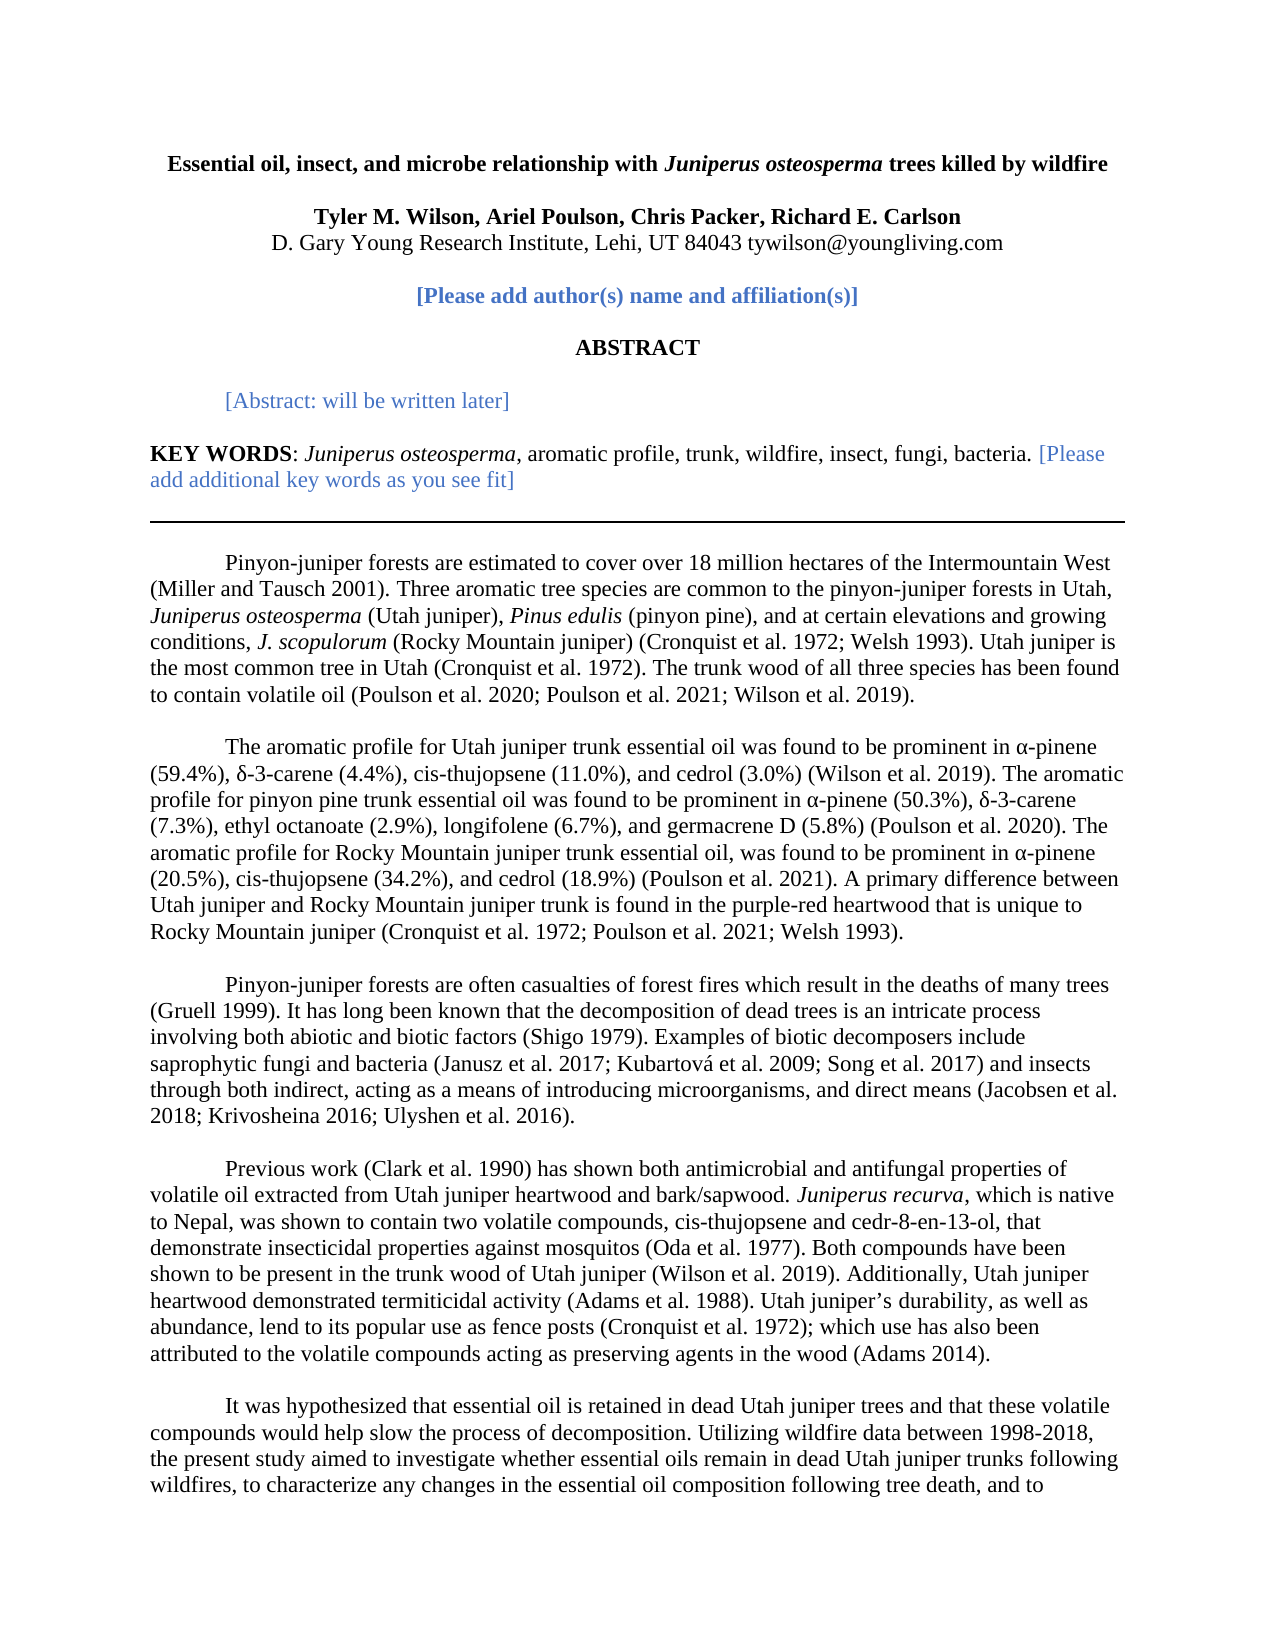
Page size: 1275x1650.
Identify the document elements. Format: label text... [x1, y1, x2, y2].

text Pinyon-juniper forests are often casualties of forest fires which result in the deaths of many trees (Gruell 1999). It has long been known that the decomposition of dead trees is an intricate process involving both abiotic and biotic factors (Shigo 1979). Examples of biotic decomposers include saprophytic fungi and bacteria (Janusz et al. 2017; Kubartová et al. 2009; Song et al. 2017) and insects through both indirect, acting as a means of introducing microorganisms, and direct means (Jacobsen et al. 2018; Krivosheina 2016; Ulyshen et al. 2016). [150, 971, 1125, 1129]
text [Please add author(s) name and affiliation(s)] [150, 282, 1125, 308]
text ABSTRACT [150, 334, 1125, 361]
text Previous work (Clark et al. 1990) has shown both antimicrobial and antifungal properties of volatile oil extracted from Utah juniper heartwood and bark/sapwood. Juniperus recurva, which is native to Nepal, was shown to contain two volatile compounds, cis-thujopsene and cedr-8-en-13-ol, that demonstrate insecticidal properties against mosquitos (Oda et al. 1977). Both compounds have been shown to be present in the trunk wood of Utah juniper (Wilson et al. 2019). Additionally, Utah juniper heartwood demonstrated termiticidal activity (Adams et al. 1988). Utah juniper’s durability, as well as abundance, lend to its popular use as fence posts (Cronquist et al. 1972); which use has also been attributed to the volatile compounds acting as preserving agents in the wood (Adams 2014). [150, 1155, 1125, 1366]
text The aromatic profile for Utah juniper trunk essential oil was found to be prominent in α-pinene (59.4%), δ-3-carene (4.4%), cis-thujopsene (11.0%), and cedrol (3.0%) (Wilson et al. 2019). The aromatic profile for pinyon pine trunk essential oil was found to be prominent in α-pinene (50.3%), δ-3-carene (7.3%), ethyl octanoate (2.9%), longifolene (6.7%), and germacrene D (5.8%) (Poulson et al. 2020). The aromatic profile for Rocky Mountain juniper trunk essential oil, was found to be prominent in α-pinene (20.5%), cis-thujopsene (34.2%), and cedrol (18.9%) (Poulson et al. 2021). A primary difference between Utah juniper and Rocky Mountain juniper trunk is found in the purple-red heartwood that is unique to Rocky Mountain juniper (Cronquist et al. 1972; Poulson et al. 2021; Welsh 1993). [150, 733, 1125, 944]
text D. Gary Young Research Institute, Lehi, UT 84043 tywilson@youngliving.com [150, 229, 1125, 255]
text Tyler M. Wilson, Ariel Poulson, Chris Packer, Richard E. Carlson [150, 203, 1125, 229]
text KEY WORDS: Juniperus osteosperma, aromatic profile, trunk, wildfire, insect, fungi, bacteria. [Please add additional key words as you see fit] [150, 440, 1125, 493]
text It was hypothesized that essential oil is retained in dead Utah juniper trees and that these volatile compounds would help slow the process of decomposition. Utilizing wildfire data between 1998-2018, the present study aimed to investigate whether essential oils remain in dead Utah juniper trunks following wildfires, to characterize any changes in the essential oil composition following tree death, and to [150, 1392, 1125, 1498]
text Essential oil, insect, and microbe relationship with Juniperus osteosperma trees killed by wildfire [150, 150, 1125, 176]
text Pinyon-juniper forests are estimated to cover over 18 million hectares of the Intermountain West (Miller and Tausch 2001). Three aromatic tree species are common to the pinyon-juniper forests in Utah, Juniperus osteosperma (Utah juniper), Pinus edulis (pinyon pine), and at certain elevations and growing conditions, J. scopulorum (Rocky Mountain juniper) (Cronquist et al. 1972; Welsh 1993). Utah juniper is the most common tree in Utah (Cronquist et al. 1972). The trunk wood of all three species has been found to contain volatile oil (Poulson et al. 2020; Poulson et al. 2021; Wilson et al. 2019). [150, 549, 1125, 707]
text [Abstract: will be written later] [150, 387, 1125, 413]
